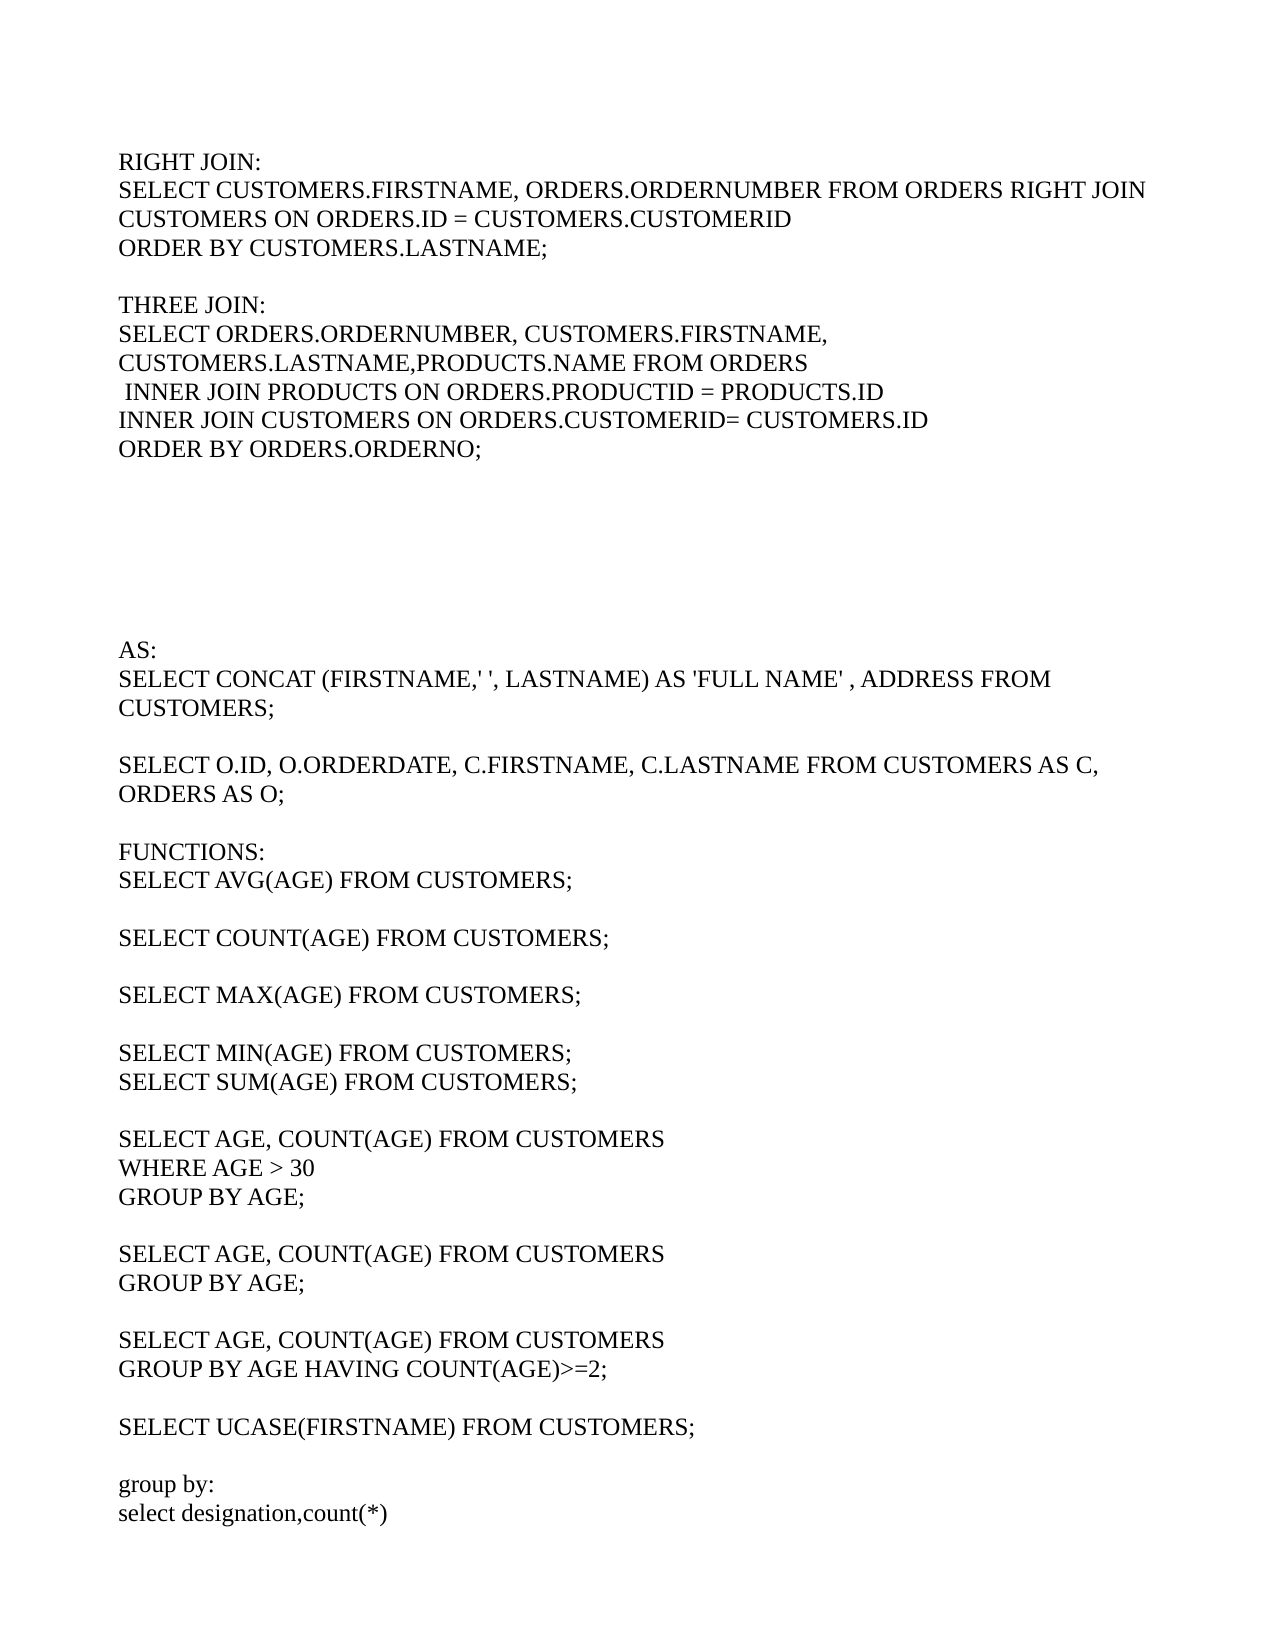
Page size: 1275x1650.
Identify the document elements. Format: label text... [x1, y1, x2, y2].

text THREE JOIN: [118, 291, 1157, 319]
text SELECT MAX(AGE) FROM CUSTOMERS; [118, 981, 1157, 1009]
text ORDER BY ORDERS.ORDERNO; [118, 434, 1157, 463]
text GROUP BY AGE; [118, 1182, 1157, 1211]
text RIGHT JOIN: [118, 147, 1157, 176]
text SELECT CONCAT (FIRSTNAME,' ', LASTNAME) AS 'FULL NAME' , ADDRESS FROM CUSTOMERS; [118, 664, 1157, 722]
text AS: [118, 636, 1157, 664]
text SELECT COUNT(AGE) FROM CUSTOMERS; [118, 923, 1157, 952]
text SELECT ORDERS.ORDERNUMBER, CUSTOMERS.FIRSTNAME, CUSTOMERS.LASTNAME,PRODUCTS.NAME FROM ORDERS [118, 319, 1157, 377]
text GROUP BY AGE; [118, 1268, 1157, 1297]
text SELECT AGE, COUNT(AGE) FROM CUSTOMERS [118, 1124, 1157, 1153]
text SELECT CUSTOMERS.FIRSTNAME, ORDERS.ORDERNUMBER FROM ORDERS RIGHT JOIN CUSTOMERS ON ORDERS.ID = CUSTOMERS.CUSTOMERID [118, 176, 1157, 233]
text INNER JOIN CUSTOMERS ON ORDERS.CUSTOMERID= CUSTOMERS.ID [118, 406, 1157, 434]
text SELECT SUM(AGE) FROM CUSTOMERS; [118, 1067, 1157, 1096]
text WHERE AGE > 30 [118, 1153, 1157, 1182]
text GROUP BY AGE HAVING COUNT(AGE)>=2; [118, 1354, 1157, 1383]
text FUNCTIONS: [118, 837, 1157, 866]
text SELECT O.ID, O.ORDERDATE, C.FIRSTNAME, C.LASTNAME FROM CUSTOMERS AS C, ORDERS AS O; [118, 751, 1157, 808]
text SELECT MIN(AGE) FROM CUSTOMERS; [118, 1038, 1157, 1067]
text SELECT UCASE(FIRSTNAME) FROM CUSTOMERS; [118, 1412, 1157, 1441]
text select designation,count(*) [118, 1498, 1157, 1527]
text SELECT AVG(AGE) FROM CUSTOMERS; [118, 866, 1157, 894]
text SELECT AGE, COUNT(AGE) FROM CUSTOMERS [118, 1239, 1157, 1268]
text ORDER BY CUSTOMERS.LASTNAME; [118, 233, 1157, 262]
text group by: [118, 1469, 1157, 1498]
text INNER JOIN PRODUCTS ON ORDERS.PRODUCTID = PRODUCTS.ID [118, 377, 1157, 406]
text SELECT AGE, COUNT(AGE) FROM CUSTOMERS [118, 1326, 1157, 1354]
